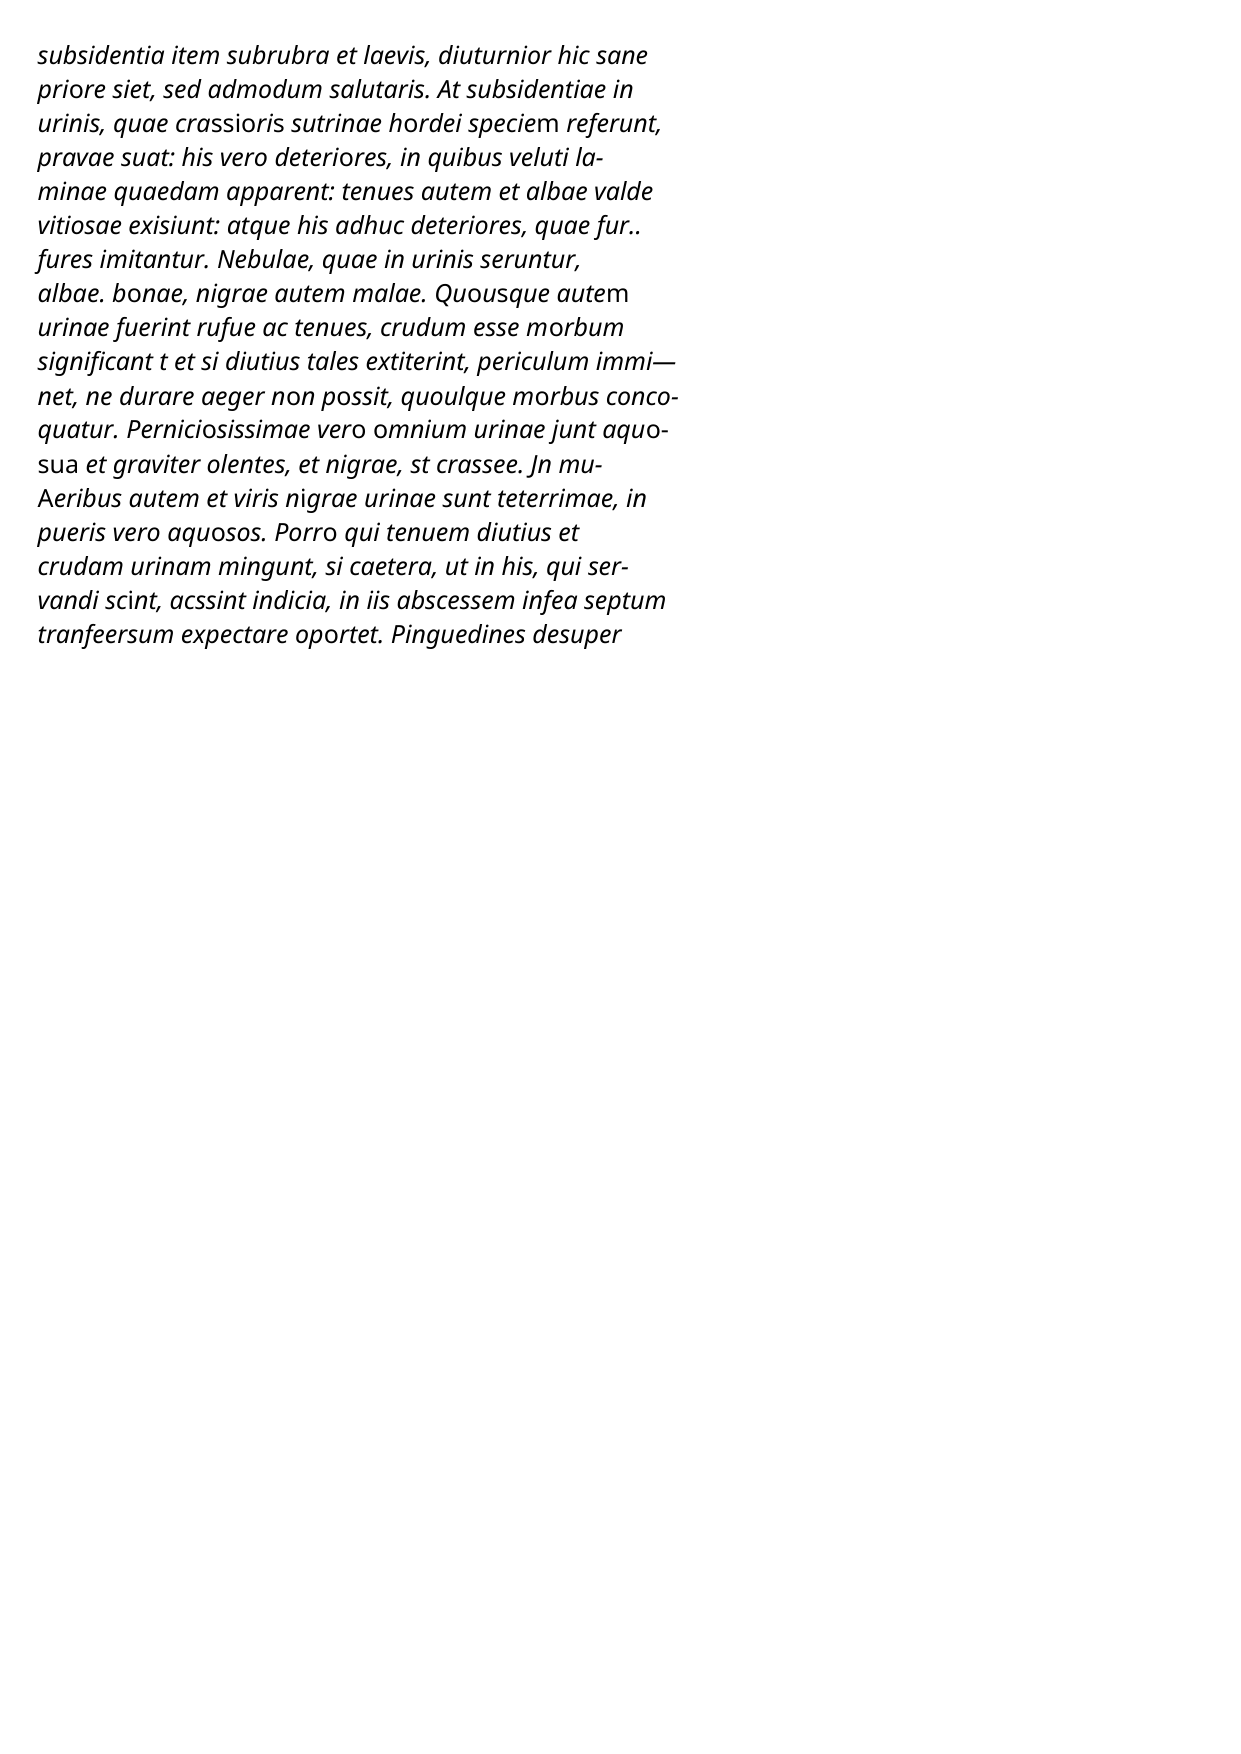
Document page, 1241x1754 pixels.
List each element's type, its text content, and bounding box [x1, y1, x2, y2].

text subsidentia item subrubra et laevis, diuturnior hic sane priore siet, sed admodum salutaris. At subsidentiae in urinis, quae crassioris sutrinae hordei speciem referunt, pravae suat: his vero deteriores, in quibus veluti la- minae quaedam apparent: tenues autem et albae valde vitiosae exisiunt: atque his adhuc deteriores, quae fur.. fures imitantur. Nebulae, quae in urinis seruntur, albae. bonae, nigrae autem malae. Quousque autem urinae fuerint rufue ac tenues, crudum esse morbum significant t et si diutius tales extiterint, periculum immi— net, ne durare aeger non possit, quoulque morbus conco- quatur. Perniciosissimae vero omnium urinae junt aquo- sua et graviter olentes, et nigrae, st crassee. Jn mu- Aeribus autem et viris nigrae urinae sunt teterrimae, in pueris vero aquosos. Porro qui tenuem diutius et crudam urinam mingunt, si caetera, ut in his, qui ser- vandi scint, acssint indicia, in iis abscessem infea septum tranfeersum expectare oportet. Pinguedines desuper [37, 37, 1203, 651]
